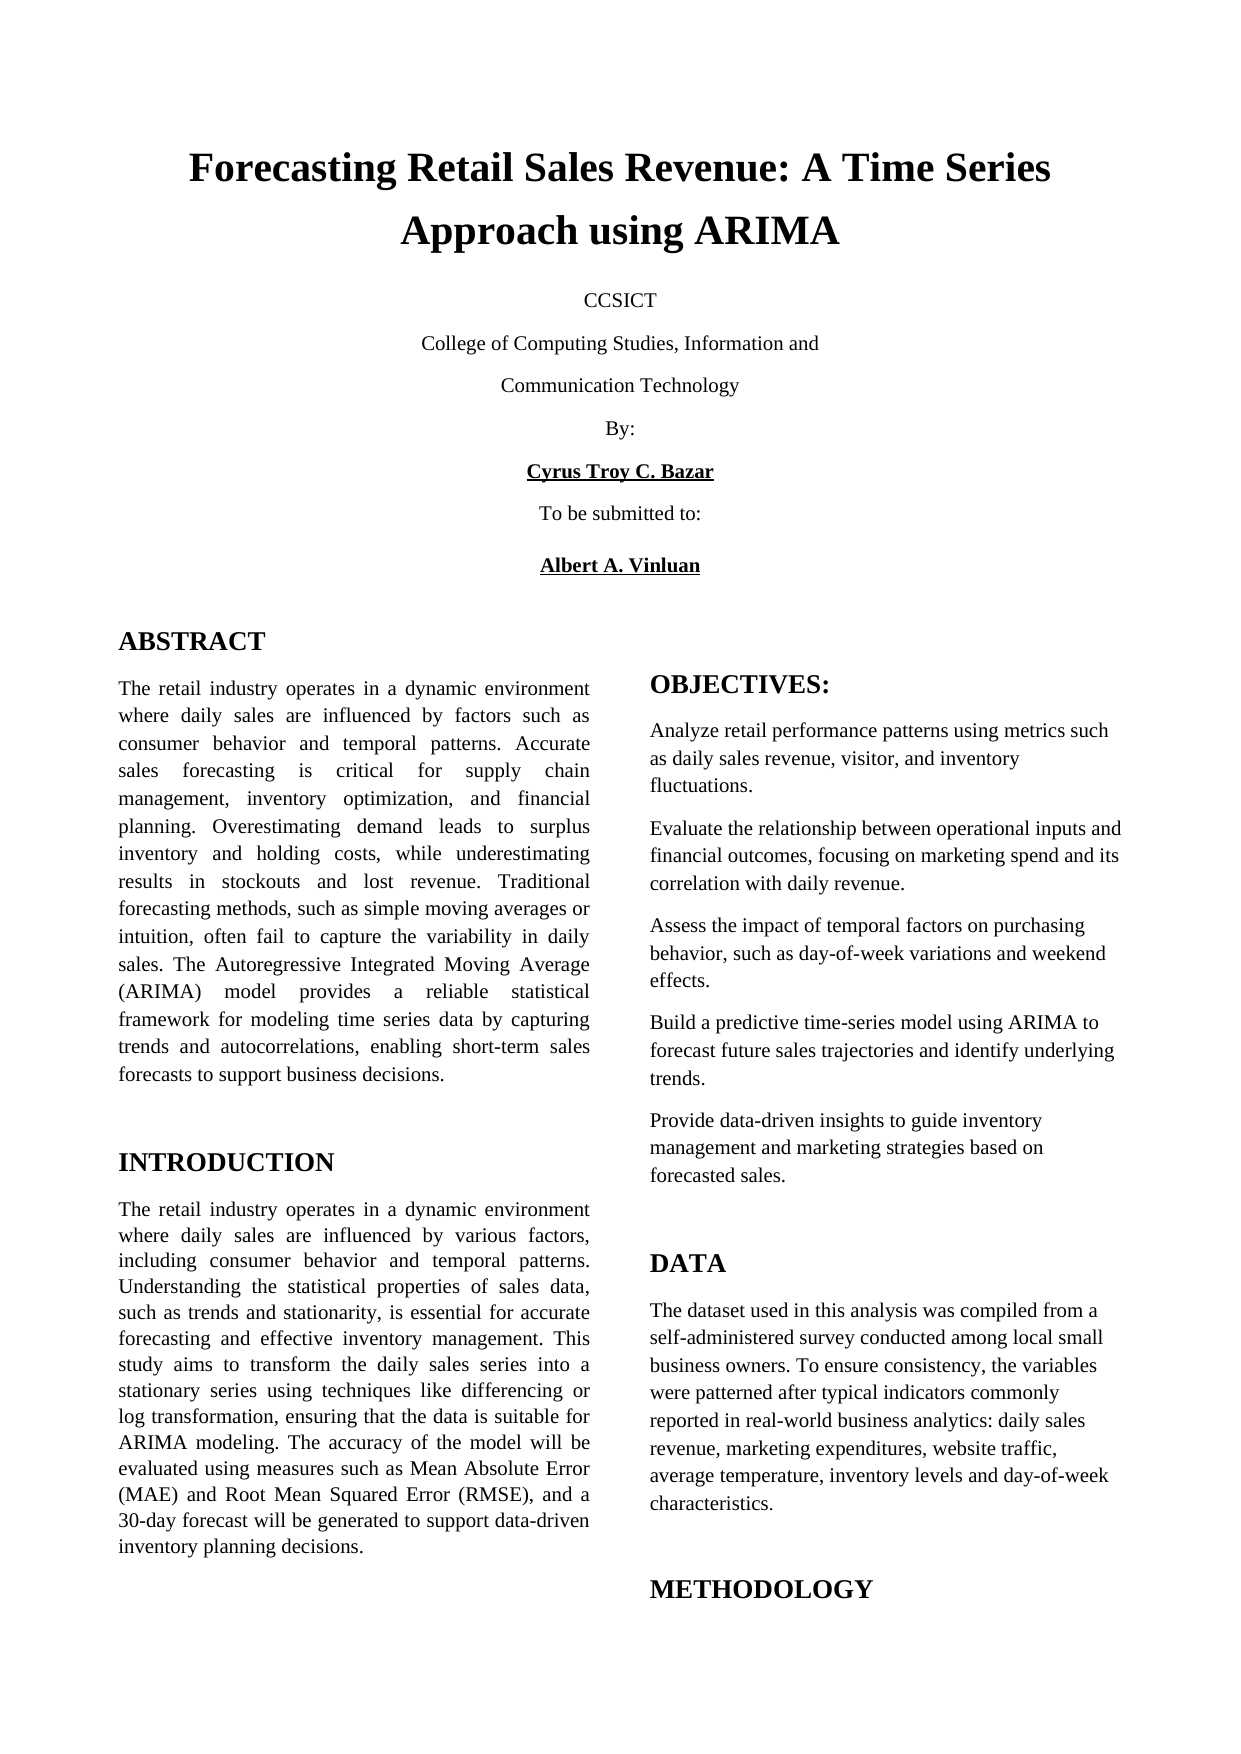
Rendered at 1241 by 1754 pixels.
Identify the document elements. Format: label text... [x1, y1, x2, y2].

text The dataset used in this analysis was compiled from a self-administered survey conducted among local small business owners. To ensure consistency, the variables were patterned after typical indicators commonly reported in real-world business analytics: daily sales revenue, marketing expenditures, website traffic, average temperature, inventory levels and day-of-week characteristics. [649, 1297, 1122, 1515]
text The retail industry operates in a dynamic environment where daily sales are influenced by factors such as consumer behavior and temporal patterns. Accurate sales forecasting is critical for supply chain management, inventory optimization, and financial planning. Overestimating demand leads to surplus inventory and holding costs, while underestimating results in stockouts and lost revenue. Traditional forecasting methods, such as simple moving averages or intuition, often fail to capture the variability in daily sales. The Autoregressive Integrated Moving Average (ARIMA) model provides a reliable statistical framework for modeling time series data by capturing trends and autocorrelations, enabling short-term sales forecasts to support business decisions. [118, 676, 591, 1086]
text ABSTRACT [118, 625, 591, 656]
text OBJECTIVES: [649, 668, 1122, 699]
text Evaluate the relationship between operational inputs and financial outcomes, focusing on marketing spend and its correlation with daily revenue. [649, 816, 1122, 895]
text METHODOLOGY [649, 1573, 1122, 1604]
text The retail industry operates in a dynamic environment where daily sales are influenced by various factors, including consumer behavior and temporal patterns. Understanding the statistical properties of sales data, such as trends and stationarity, is essential for accurate forecasting and effective inventory management. This study aims to transform the daily sales series into a stationary series using techniques like differencing or log transformation, ensuring that the data is suitable for ARIMA modeling. The accuracy of the model will be evaluated using measures such as Mean Absolute Error (MAE) and Root Mean Squared Error (RMSE), and a 30-day forecast will be generated to support data-driven inventory planning decisions. [118, 1197, 591, 1558]
text INTRODUCTION [118, 1146, 591, 1177]
text Analyze retail performance patterns using metrics such as daily sales revenue, visitor, and inventory fluctuations. [649, 718, 1122, 797]
text Provide data-driven insights to guide inventory management and marketing strategies based on forecasted sales. [649, 1108, 1122, 1187]
text Assess the impact of temporal factors on purchasing behavior, such as day-of-week variations and weekend effects. [649, 913, 1122, 992]
text Build a predictive time-series model using ARIMA to forecast future sales trajectories and identify underlying trends. [649, 1010, 1122, 1089]
text DATA [649, 1247, 1122, 1278]
